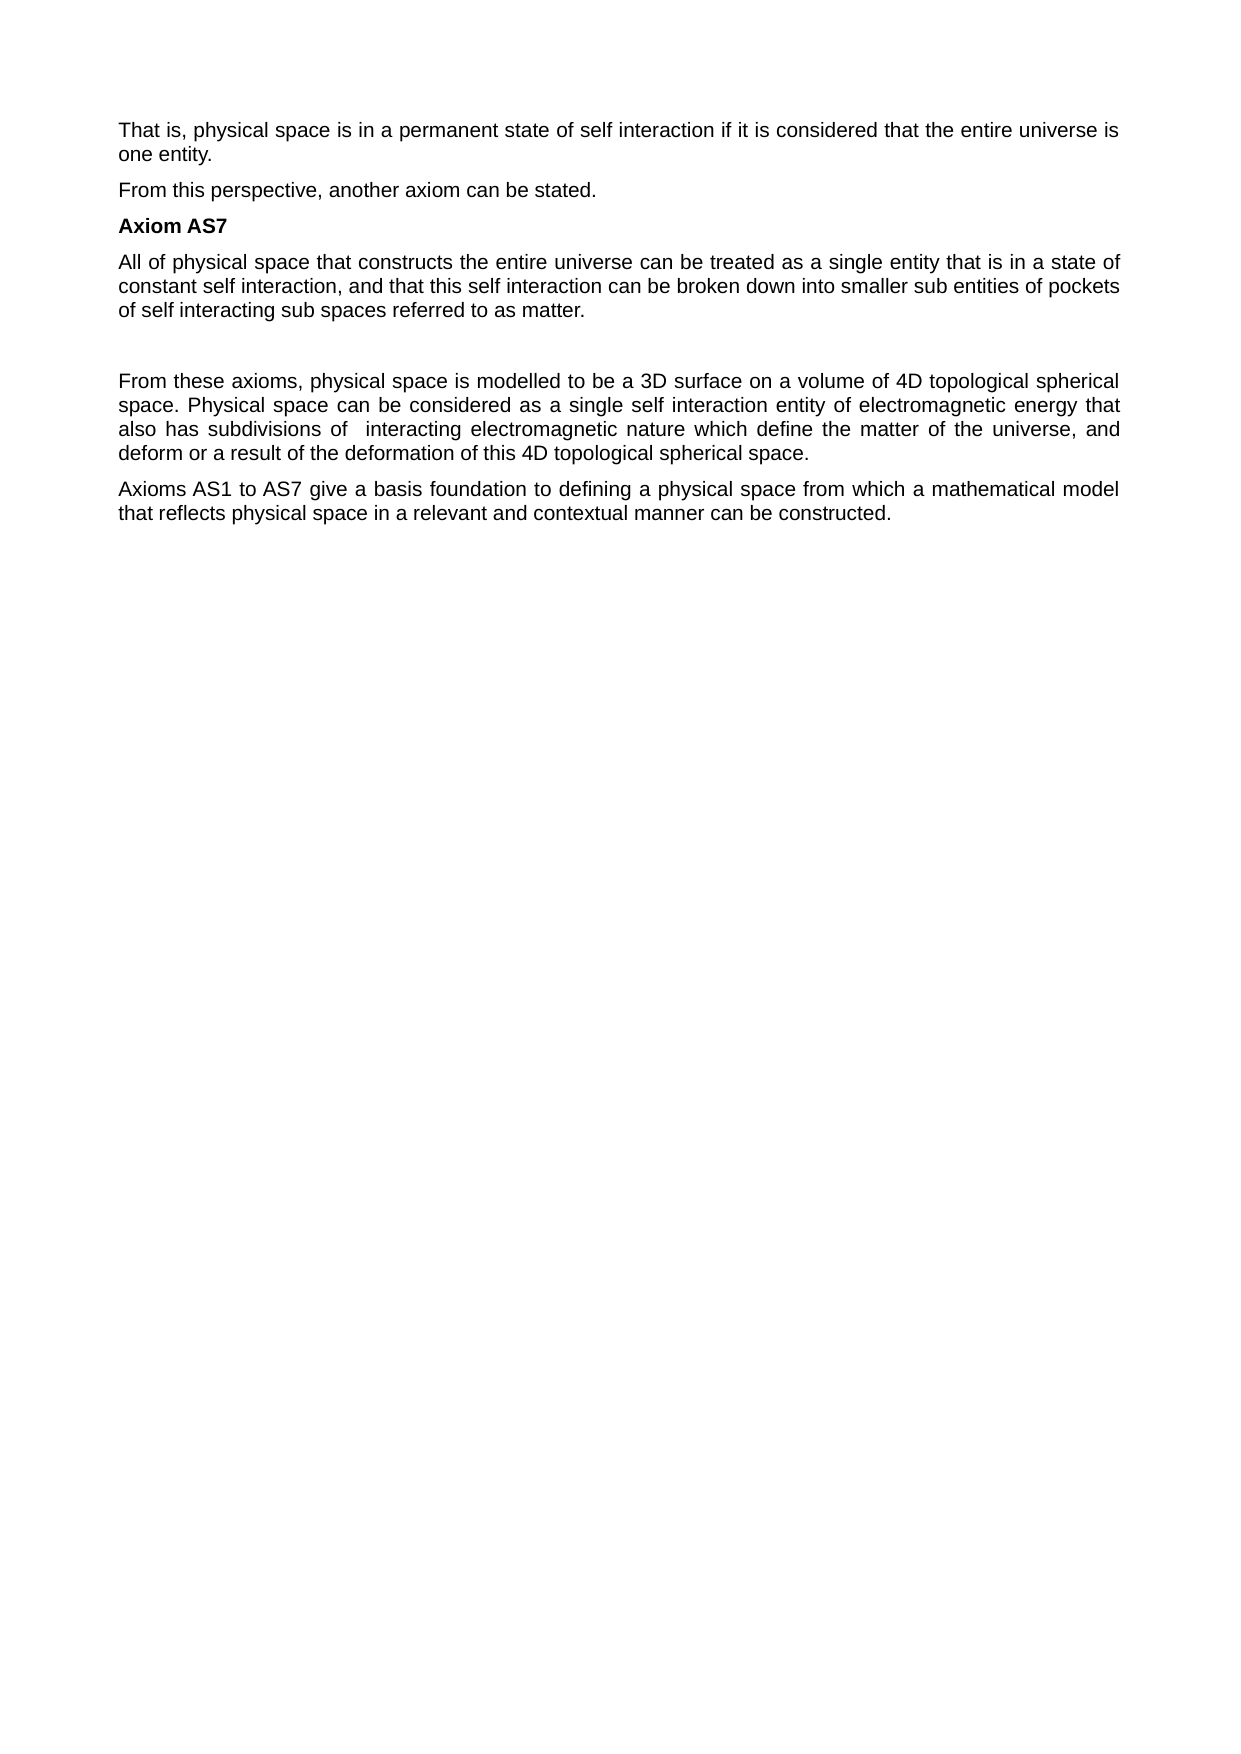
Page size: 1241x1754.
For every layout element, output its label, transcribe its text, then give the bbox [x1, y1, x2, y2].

text All of physical space that constructs the entire universe can be treated as a single entity that is in a state of constant self interaction, and that this self interaction can be broken down into smaller sub entities of pockets of self interacting sub spaces referred to as matter. [118, 249, 1122, 321]
text Axioms AS1 to AS7 give a basis foundation to defining a physical space from which a mathematical model that reflects physical space in a relevant and contextual manner can be constructed. [118, 477, 1122, 525]
text Axiom AS7 [118, 214, 1122, 238]
text That is, physical space is in a permanent state of self interaction if it is considered that the entire universe is one entity. [118, 118, 1122, 166]
text From these axioms, physical space is modelled to be a 3D surface on a volume of 4D topological spherical space. Physical space can be considered as a single self interaction entity of electromagnetic energy that also has subdivisions of interacting electromagnetic nature which define the matter of the universe, and deform or a result of the deformation of this 4D topological spherical space. [118, 369, 1122, 465]
text From this perspective, another axiom can be stated. [118, 178, 1122, 202]
